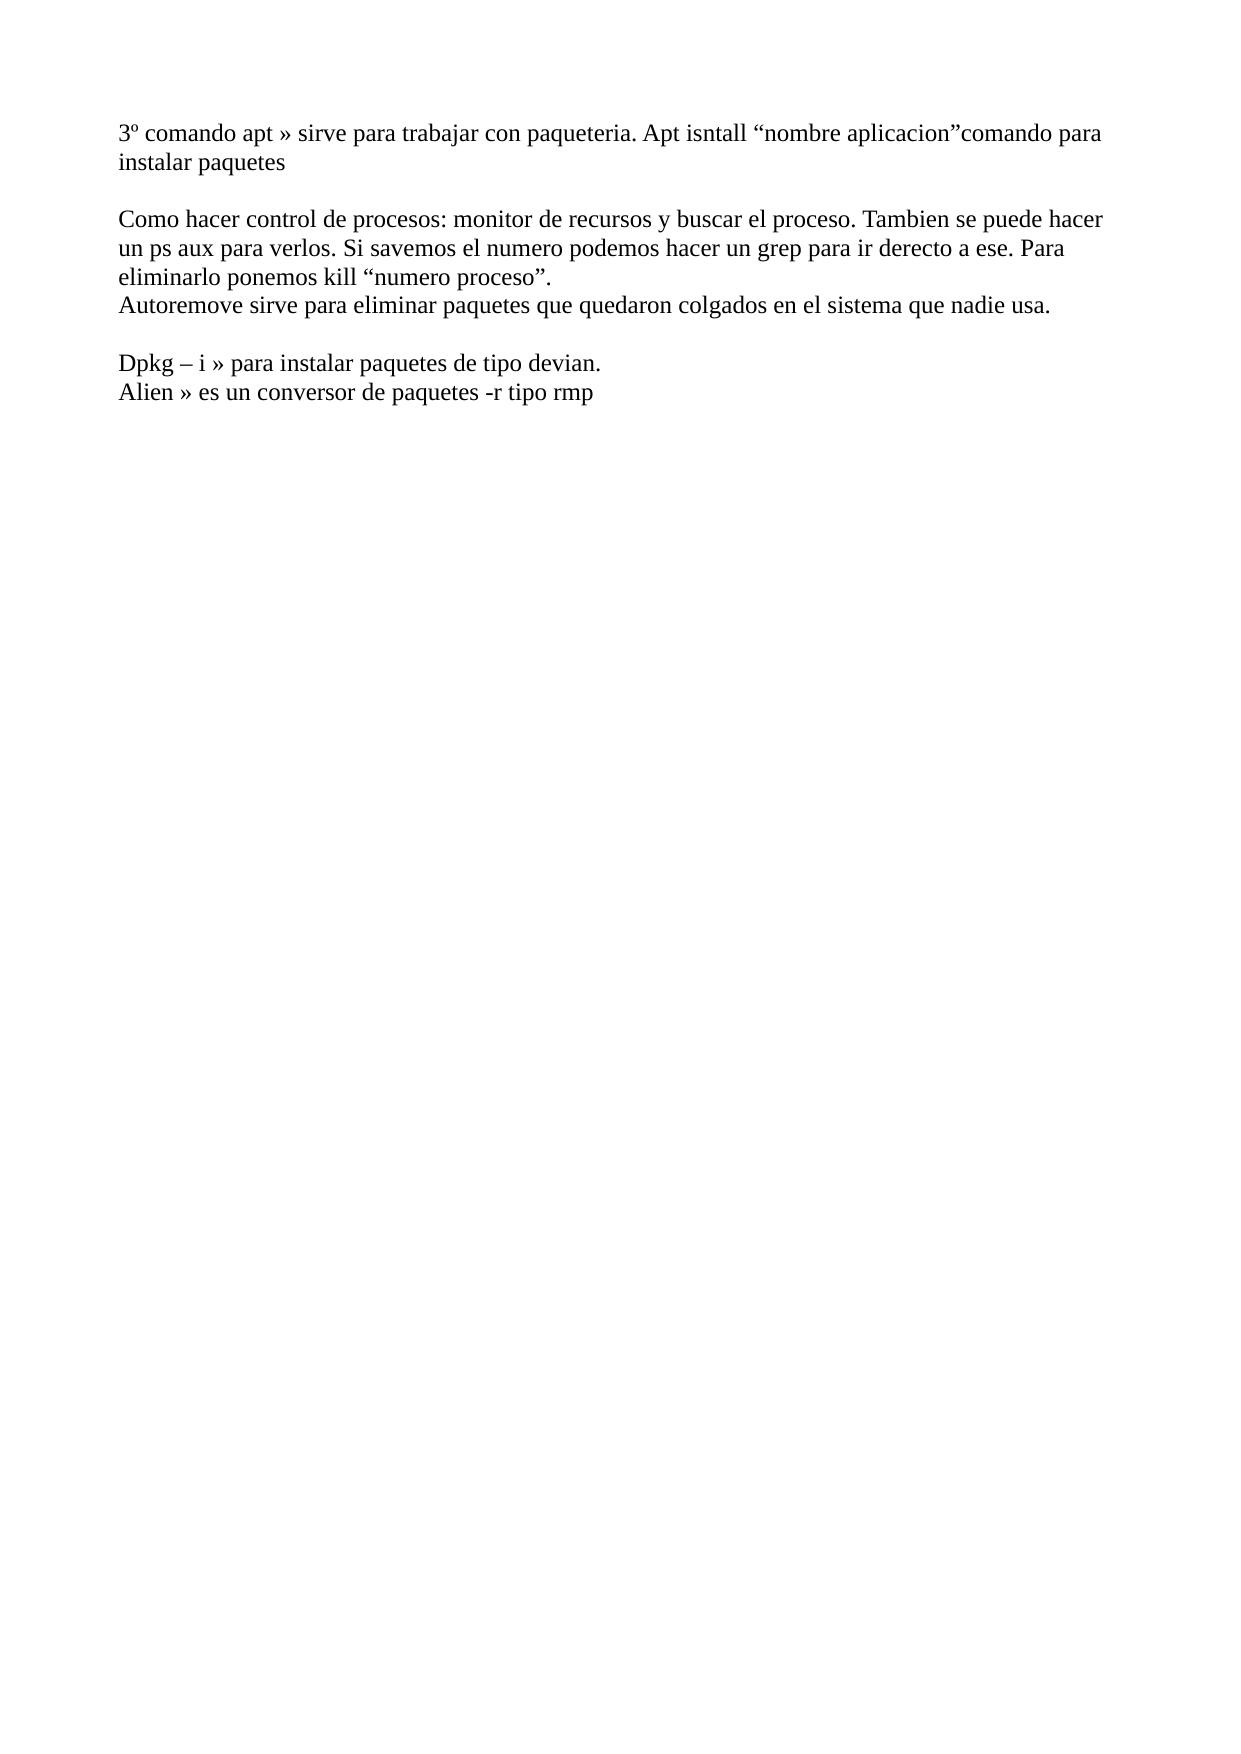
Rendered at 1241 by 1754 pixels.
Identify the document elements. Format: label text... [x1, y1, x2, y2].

text Como hacer control de procesos: monitor de recursos y buscar el proceso. Tambien se puede hacer un ps aux para verlos. Si savemos el numero podemos hacer un grep para ir derecto a ese. Para eliminarlo ponemos kill “numero proceso”. [118, 204, 1122, 291]
text Alien » es un conversor de paquetes -r tipo rmp [118, 377, 1122, 406]
text Autoremove sirve para eliminar paquetes que quedaron colgados en el sistema que nadie usa. [118, 291, 1122, 319]
text Dpkg – i » para instalar paquetes de tipo devian. [118, 348, 1122, 377]
text 3º comando apt » sirve para trabajar con paqueteria. Apt isntall “nombre aplicacion”comando para instalar paquetes [118, 118, 1122, 176]
